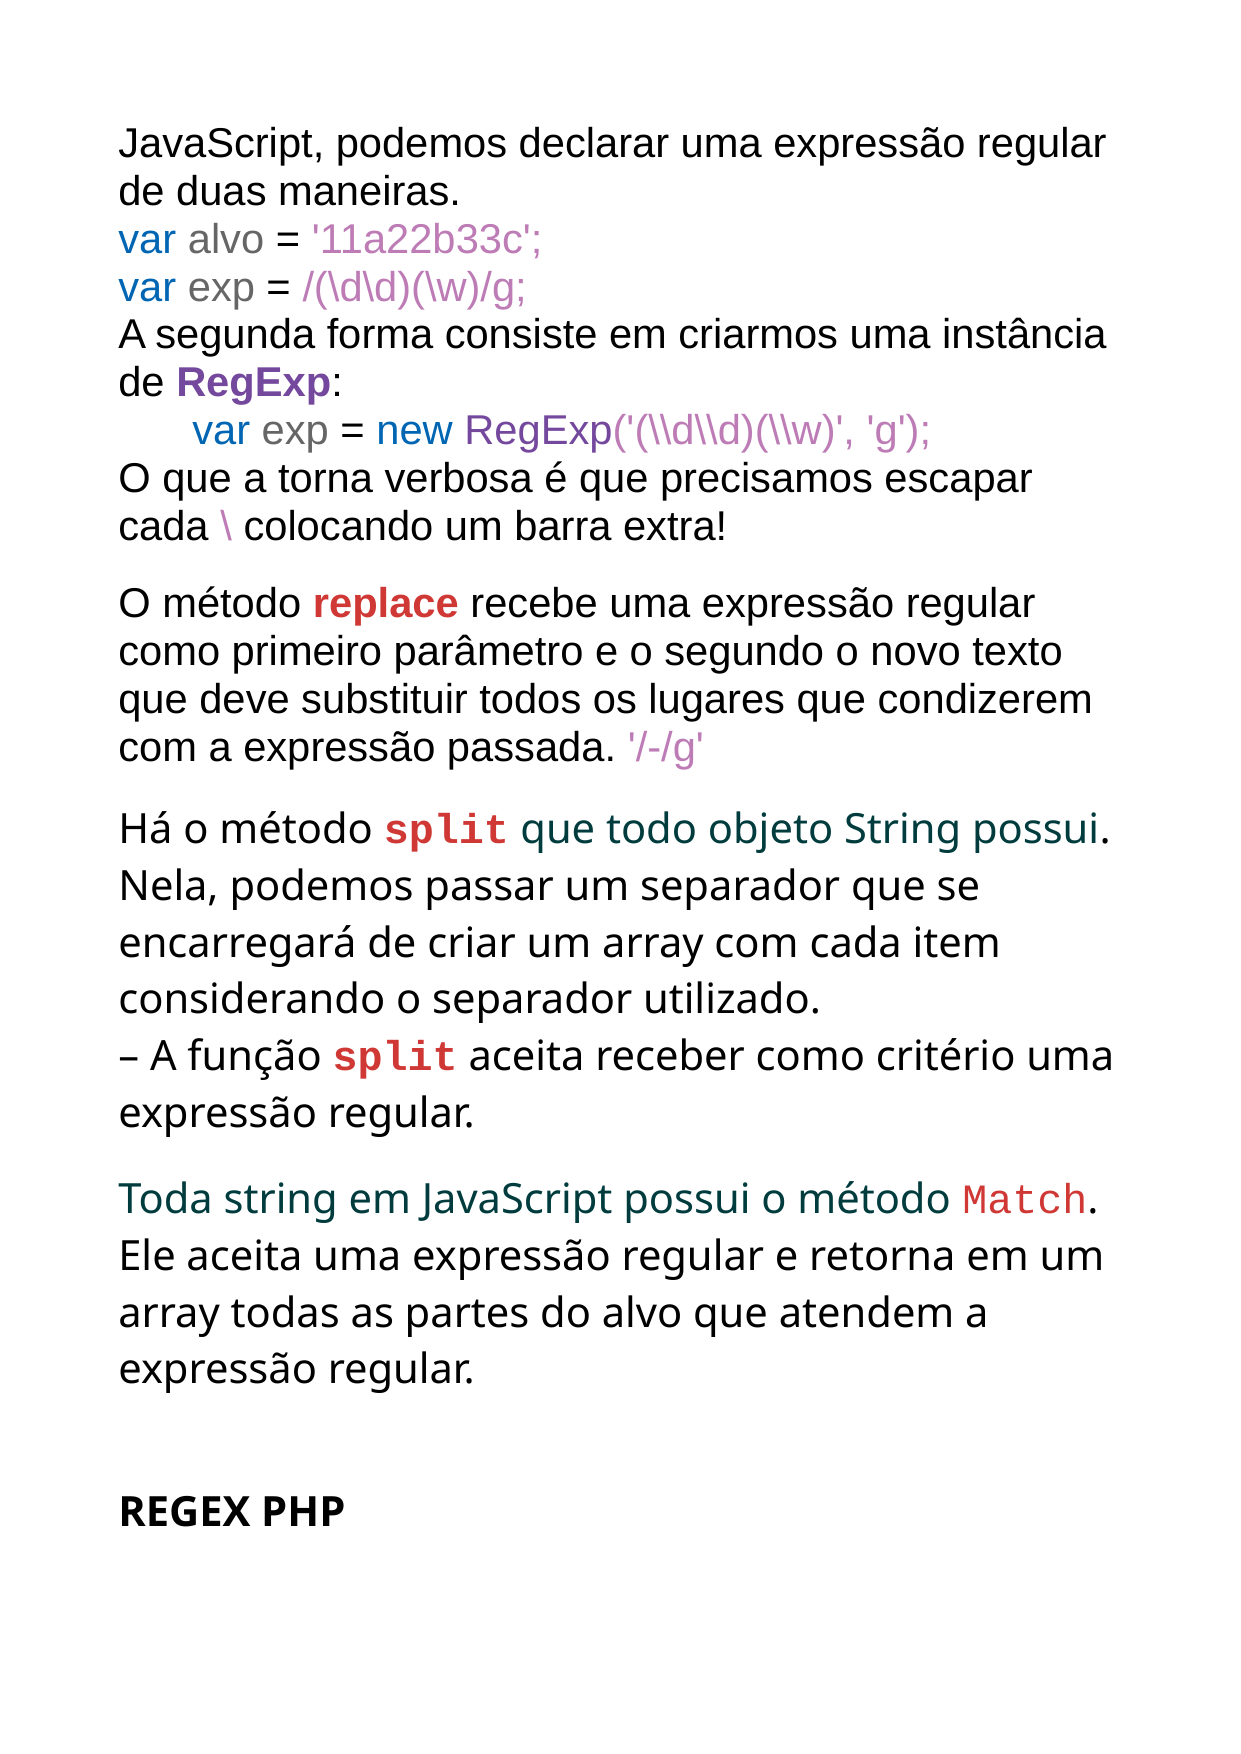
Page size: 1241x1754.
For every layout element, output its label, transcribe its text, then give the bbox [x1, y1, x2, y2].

text var exp = new RegExp('(\\d\\d)(\\w)', 'g'); [118, 406, 1122, 453]
text Há o método split que todo objeto String possui. Nela, podemos passar um separador que se encarregará de criar um array com cada item considerando o separador utilizado. [118, 798, 1122, 1026]
text O que a torna verbosa é que precisamos escapar cada \ colocando um barra extra! [118, 453, 1122, 549]
text var exp = /(\d\d)(\w)/g; [118, 262, 1122, 310]
text JavaScript, podemos declarar uma expressão regular de duas maneiras. [118, 118, 1122, 214]
text – A função split aceita receber como critério uma expressão regular. [118, 1026, 1122, 1140]
text REGEX PHP [118, 1482, 1122, 1539]
text var alvo = '11a22b33c'; [118, 214, 1122, 262]
text O método replace recebe uma expressão regular como primeiro parâmetro e o segundo o novo texto que deve substituir todos os lugares que condizerem com a expressão passada. '/-/g' [118, 578, 1122, 770]
text A segunda forma consiste em criarmos uma instância de RegExp: [118, 310, 1122, 406]
text Toda string em JavaScript possui o método Match. Ele aceita uma expressão regular e retorna em um array todas as partes do alvo que atendem a expressão regular. [118, 1168, 1122, 1396]
